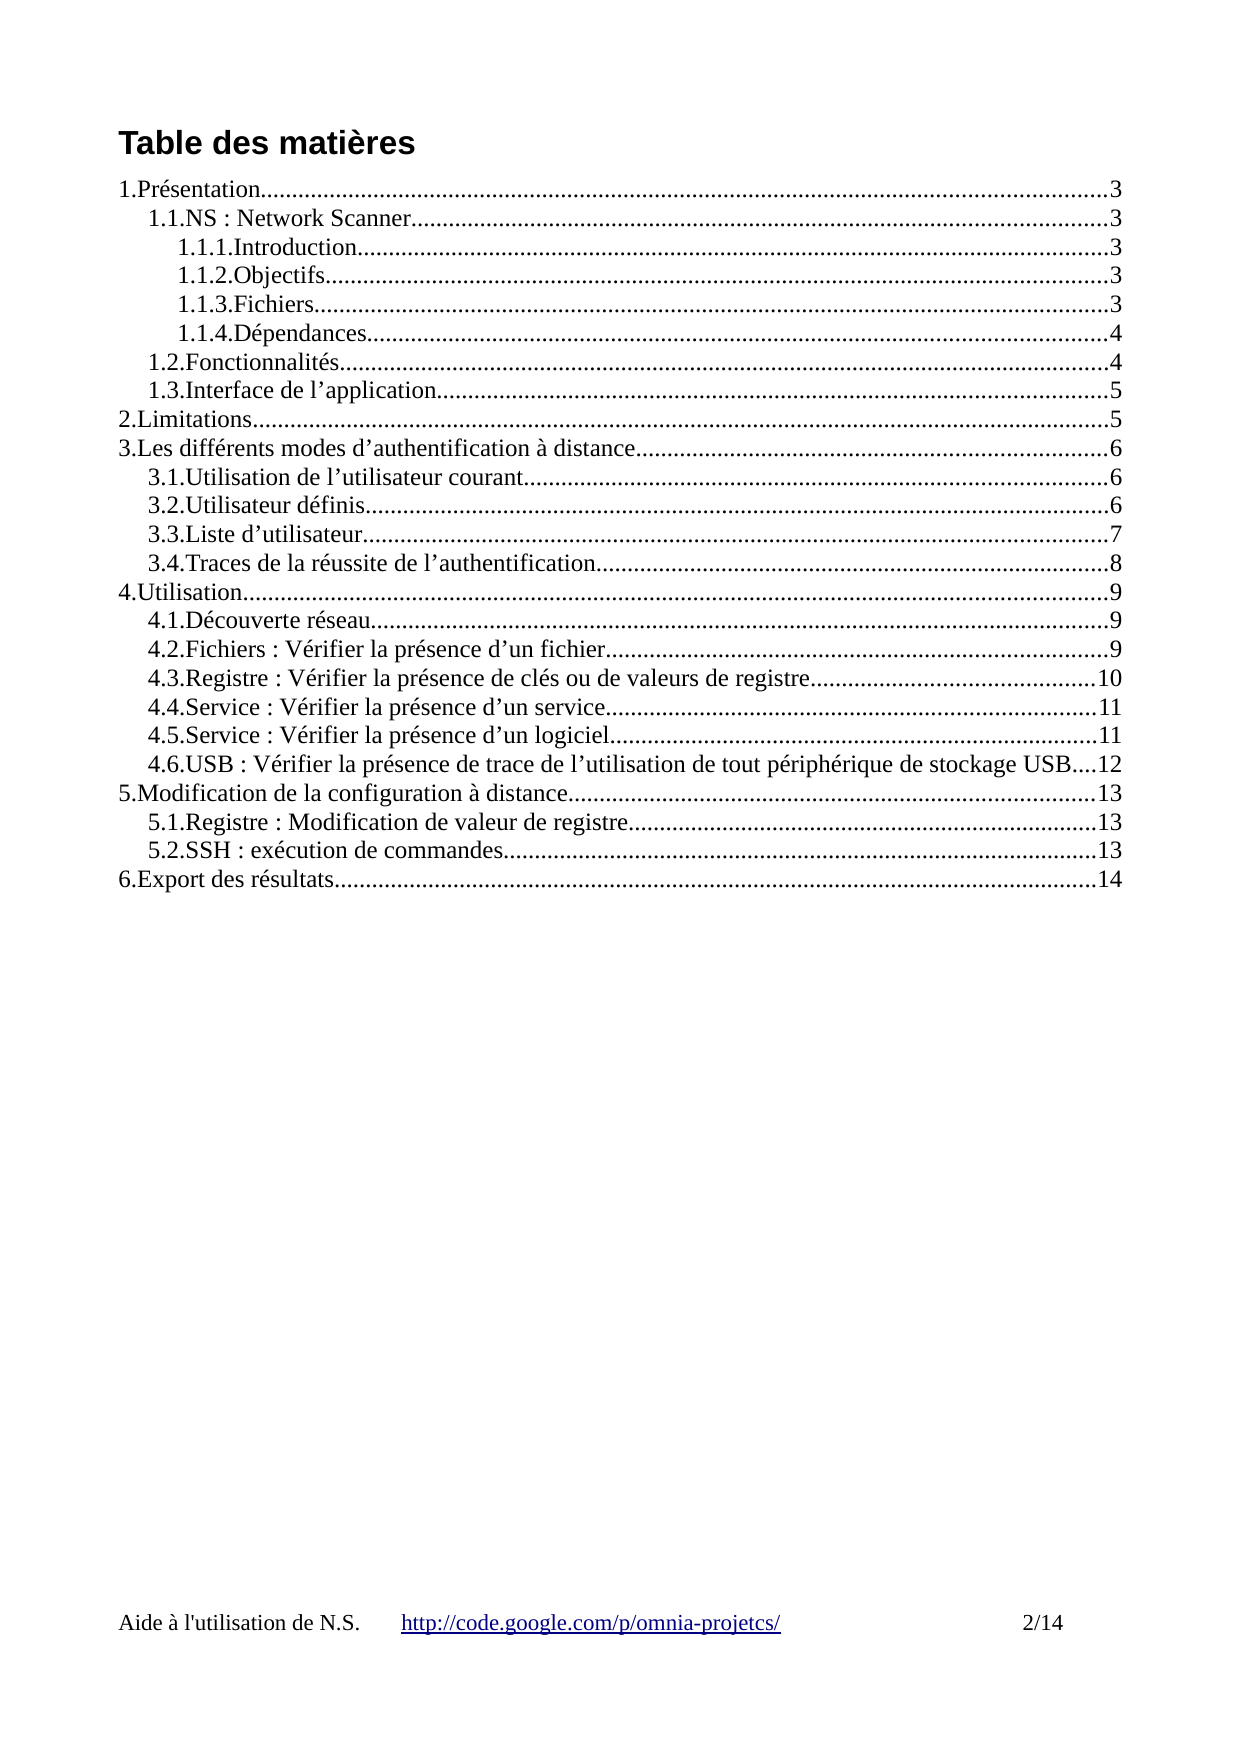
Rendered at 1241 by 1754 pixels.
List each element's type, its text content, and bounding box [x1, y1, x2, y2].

subtitle Table des matières [118, 123, 1122, 162]
text 5.Modification de la configuration à distance 13 [118, 778, 1122, 807]
text 4.3.Registre : Vérifier la présence de clés ou de valeurs de registre 10 [148, 663, 1122, 692]
text 1.1.3.Fichiers 3 [177, 289, 1122, 318]
text 4.5.Service : Vérifier la présence d’un logiciel 11 [148, 721, 1122, 749]
text 1.1.4.Dépendances 4 [177, 318, 1122, 347]
text 1.1.2.Objectifs 3 [177, 261, 1122, 289]
text 1.3.Interface de l’application 5 [148, 376, 1122, 404]
text 2.Limitations 5 [118, 404, 1122, 433]
text 4.1.Découverte réseau 9 [148, 606, 1122, 634]
text 5.2.SSH : exécution de commandes 13 [148, 836, 1122, 864]
text 4.6.USB : Vérifier la présence de trace de l’utilisation de tout périphérique de stockage USB 12 [148, 749, 1122, 778]
text 3.Les différents modes d’authentification à distance 6 [118, 433, 1122, 462]
text 4.Utilisation 9 [118, 577, 1122, 606]
text 1.1.1.Introduction 3 [177, 232, 1122, 261]
text 4.2.Fichiers : Vérifier la présence d’un fichier 9 [148, 634, 1122, 663]
text 3.4.Traces de la réussite de l’authentification 8 [148, 548, 1122, 577]
text 1.Présentation 3 [118, 174, 1122, 203]
text 3.2.Utilisateur définis 6 [148, 491, 1122, 519]
text 5.1.Registre : Modification de valeur de registre 13 [148, 807, 1122, 836]
text 3.1.Utilisation de l’utilisateur courant 6 [148, 462, 1122, 491]
text 1.2.Fonctionnalités 4 [148, 347, 1122, 376]
text 1.1.NS : Network Scanner 3 [148, 203, 1122, 232]
text 6.Export des résultats 14 [118, 864, 1122, 893]
text 3.3.Liste d’utilisateur 7 [148, 519, 1122, 548]
text 4.4.Service : Vérifier la présence d’un service 11 [148, 692, 1122, 721]
